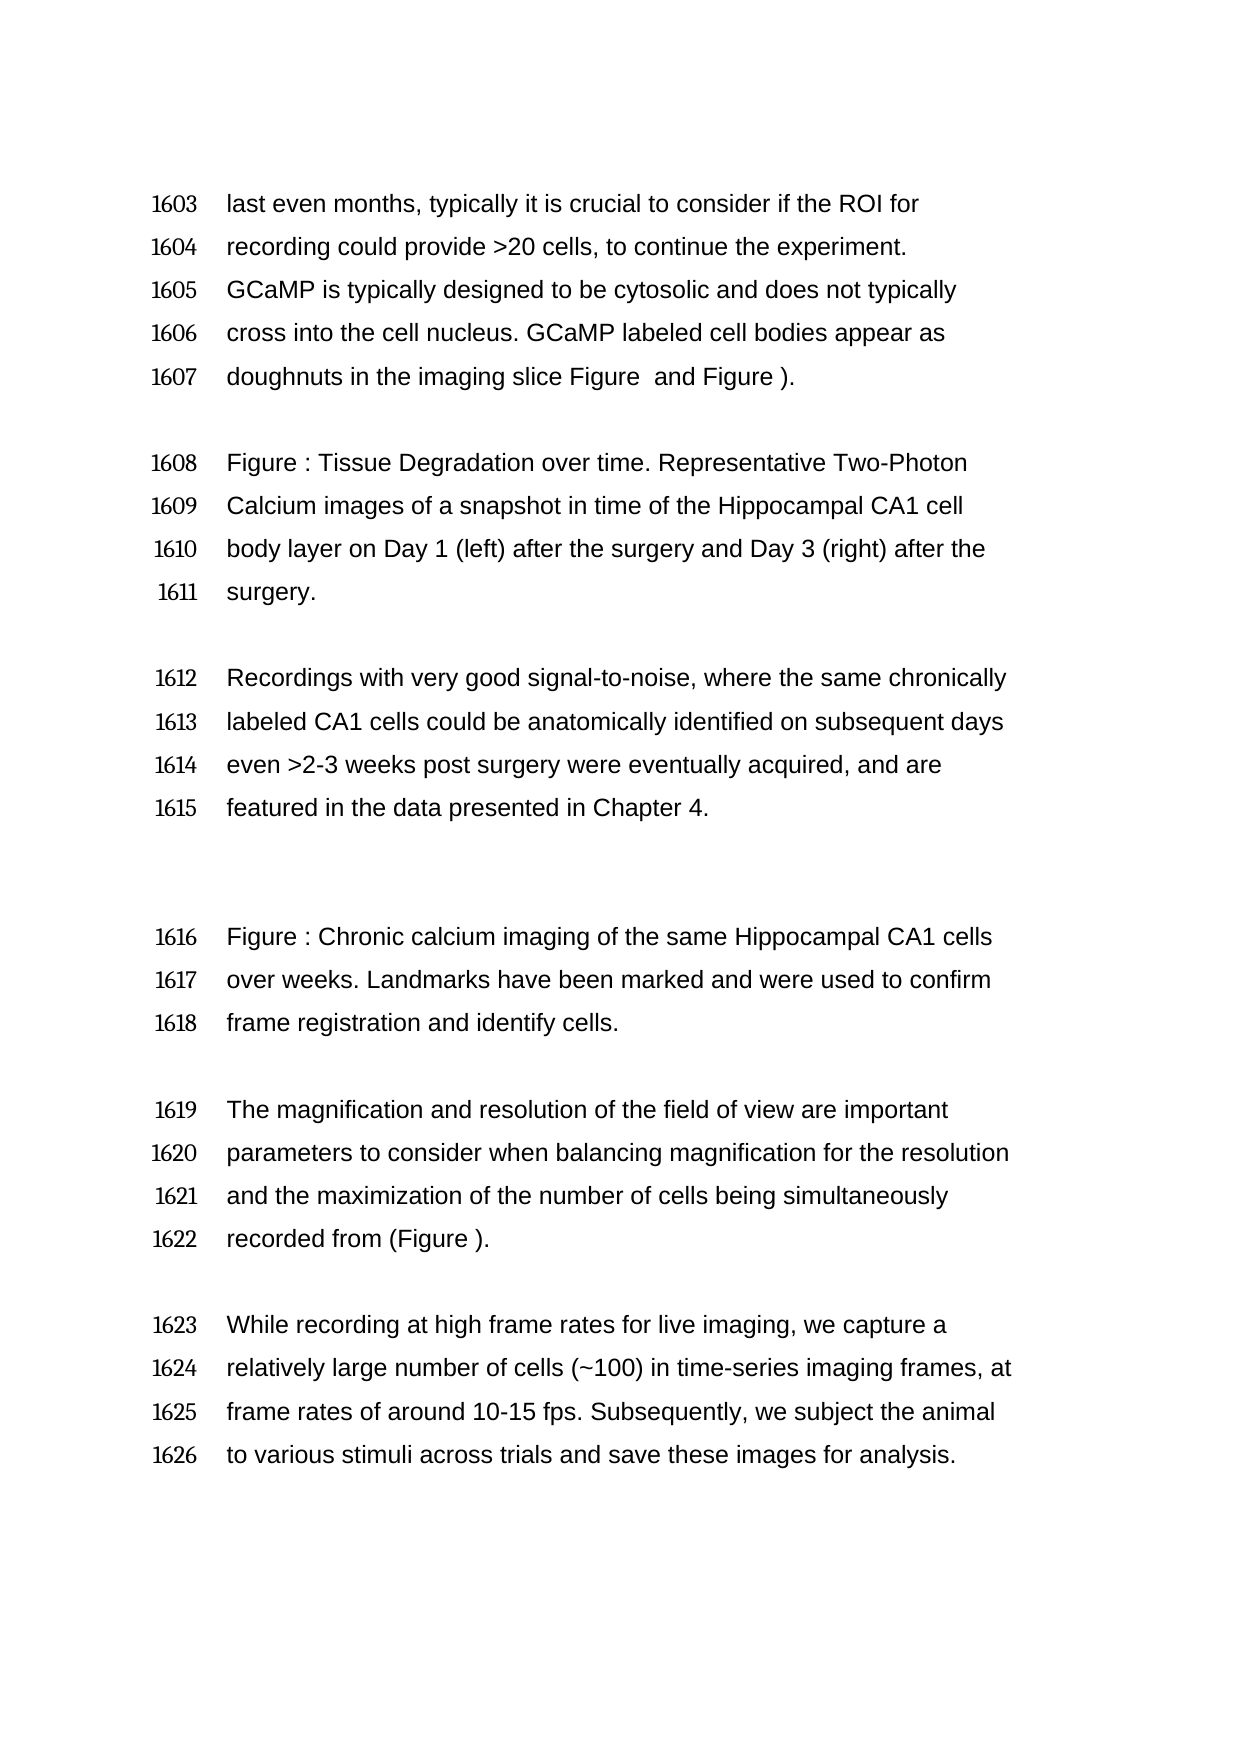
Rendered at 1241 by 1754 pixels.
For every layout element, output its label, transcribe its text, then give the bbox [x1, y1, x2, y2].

text Recordings with very good signal-to-noise, where the same chronically labeled CA1 cells could be anatomically identified on subsequent days even >2-3 weeks post surgery were eventually acquired, and are featured in the data presented in Chapter 4. [226, 663, 1014, 821]
text GCaMP is typically designed to be cytosolic and does not typically cross into the cell nucleus. GCaMP labeled cell bodies appear as doughnuts in the imaging slice Figure and Figure ). [226, 275, 1014, 390]
text Figure : Chronic calcium imaging of the same Hippocampal CA1 cells over weeks. Landmarks have been marked and were used to confirm frame registration and identify cells. [226, 922, 1014, 1037]
text The magnification and resolution of the field of view are important parameters to consider when balancing magnification for the resolution and the maximization of the number of cells being simultaneously recorded from (Figure ). [226, 1094, 1014, 1253]
text last even months, typically it is crucial to consider if the ROI for recording could provide >20 cells, to continue the experiment. [226, 189, 1014, 261]
text While recording at high frame rates for live imaging, we capture a relatively large number of cells (~100) in time-series imaging frames, at frame rates of around 10-15 fps. Subsequently, we subject the animal to various stimuli across trials and save these images for analysis. [226, 1310, 1014, 1468]
text Figure : Tissue Degradation over time. Representative Two-Photon Calcium images of a snapshot in time of the Hippocampal CA1 cell body layer on Day 1 (left) after the surgery and Day 3 (right) after the surgery. [226, 448, 1014, 606]
